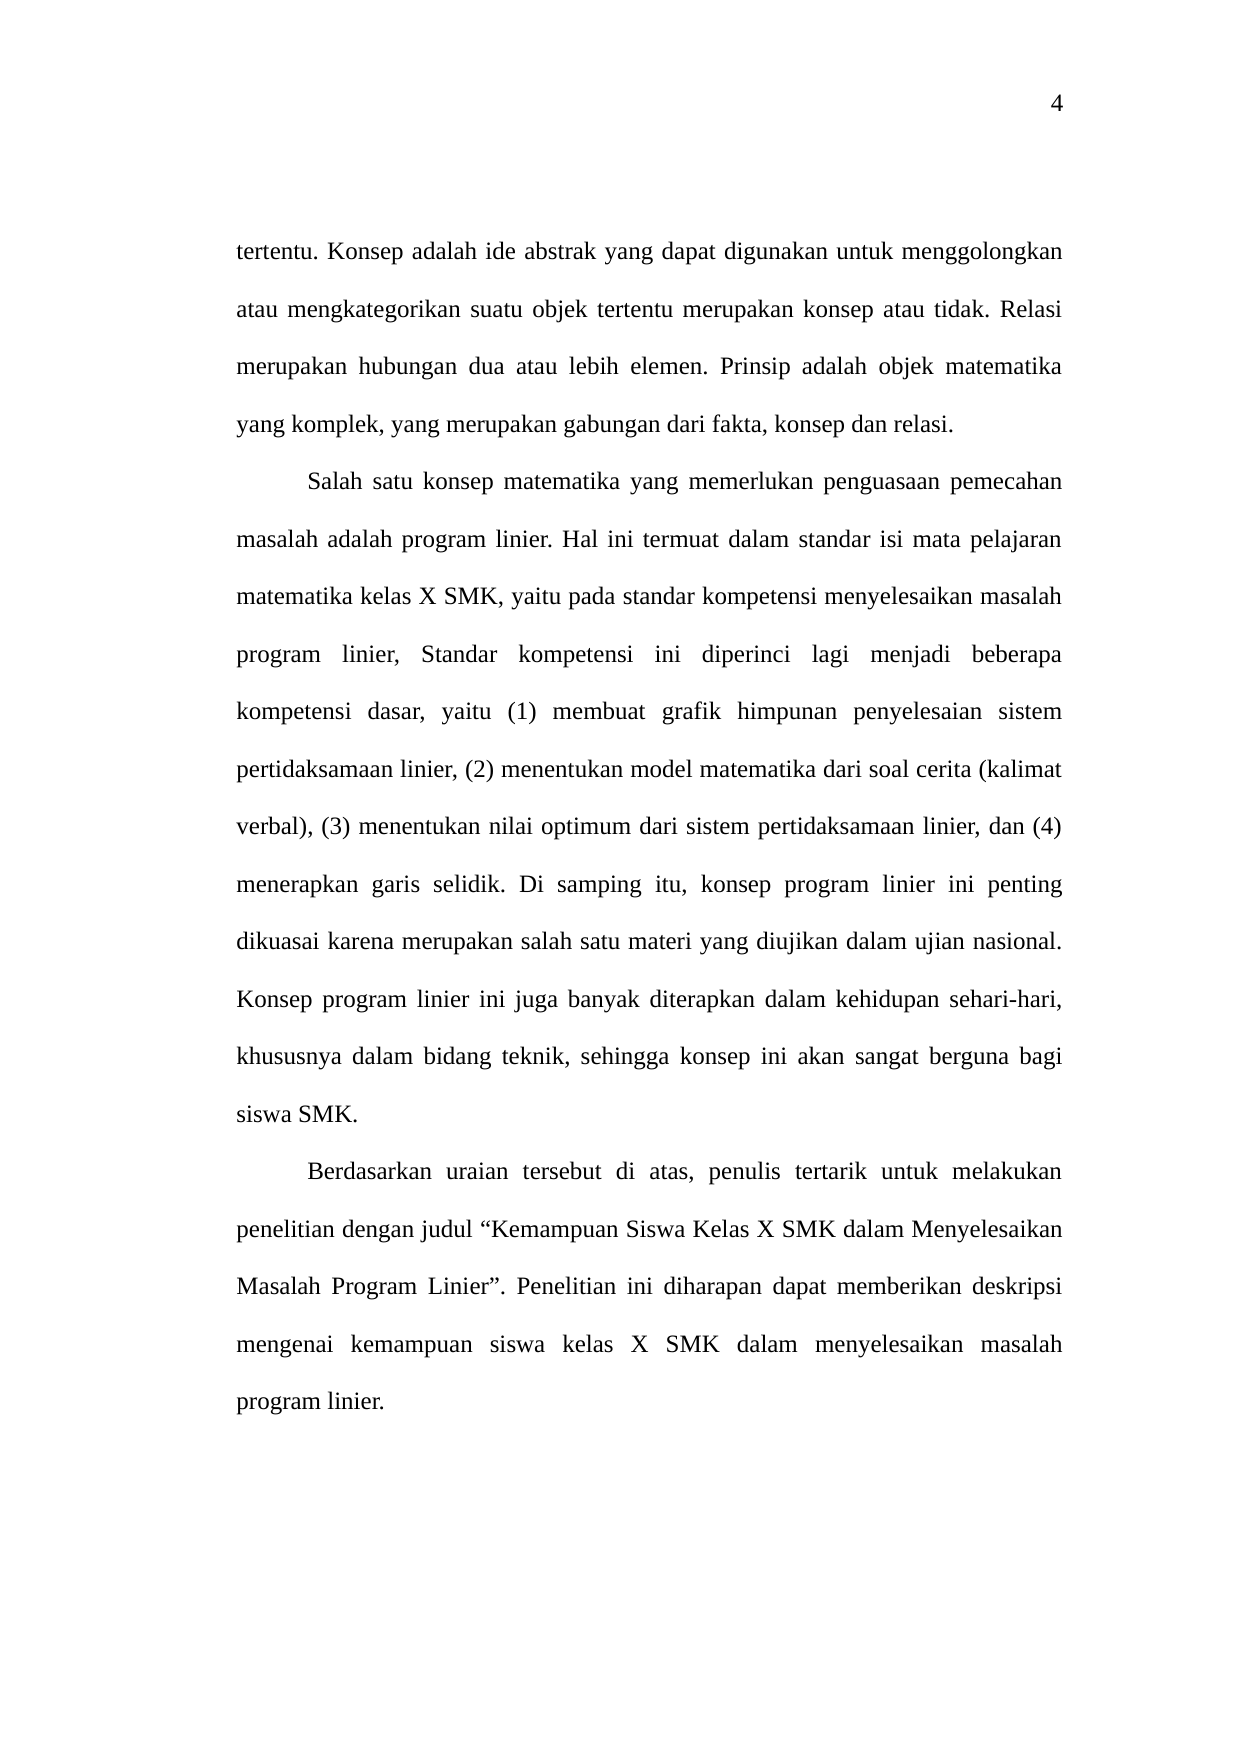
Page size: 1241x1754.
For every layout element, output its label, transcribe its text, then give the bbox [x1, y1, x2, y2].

text Salah satu konsep matematika yang memerlukan penguasaan pemecahan masalah adalah program linier. Hal ini termuat dalam standar isi mata pelajaran matematika kelas X SMK, yaitu pada standar kompetensi menyelesaikan masalah program linier, Standar kompetensi ini diperinci lagi menjadi beberapa kompetensi dasar, yaitu (1) membuat grafik himpunan penyelesaian sistem pertidaksamaan linier, (2) menentukan model matematika dari soal cerita (kalimat verbal), (3) menentukan nilai optimum dari sistem pertidaksamaan linier, dan (4) menerapkan garis selidik. Di samping itu, konsep program linier ini penting dikuasai karena merupakan salah satu materi yang diujikan dalam ujian nasional. Konsep program linier ini juga banyak diterapkan dalam kehidupan sehari-hari, khususnya dalam bidang teknik, sehingga konsep ini akan sangat berguna bagi siswa SMK. [236, 466, 1063, 1127]
text tertentu. Konsep adalah ide abstrak yang dapat digunakan untuk menggolongkan atau mengkategorikan suatu objek tertentu merupakan konsep atau tidak. Relasi merupakan hubungan dua atau lebih elemen. Prinsip adalah objek matematika yang komplek, yang merupakan gabungan dari fakta, konsep dan relasi. [236, 236, 1063, 437]
text Berdasarkan uraian tersebut di atas, penulis tertarik untuk melakukan penelitian dengan judul “Kemampuan Siswa Kelas X SMK dalam Menyelesaikan Masalah Program Linier”. Penelitian ini diharapan dapat memberikan deskripsi mengenai kemampuan siswa kelas X SMK dalam menyelesaikan masalah program linier. [236, 1156, 1063, 1415]
